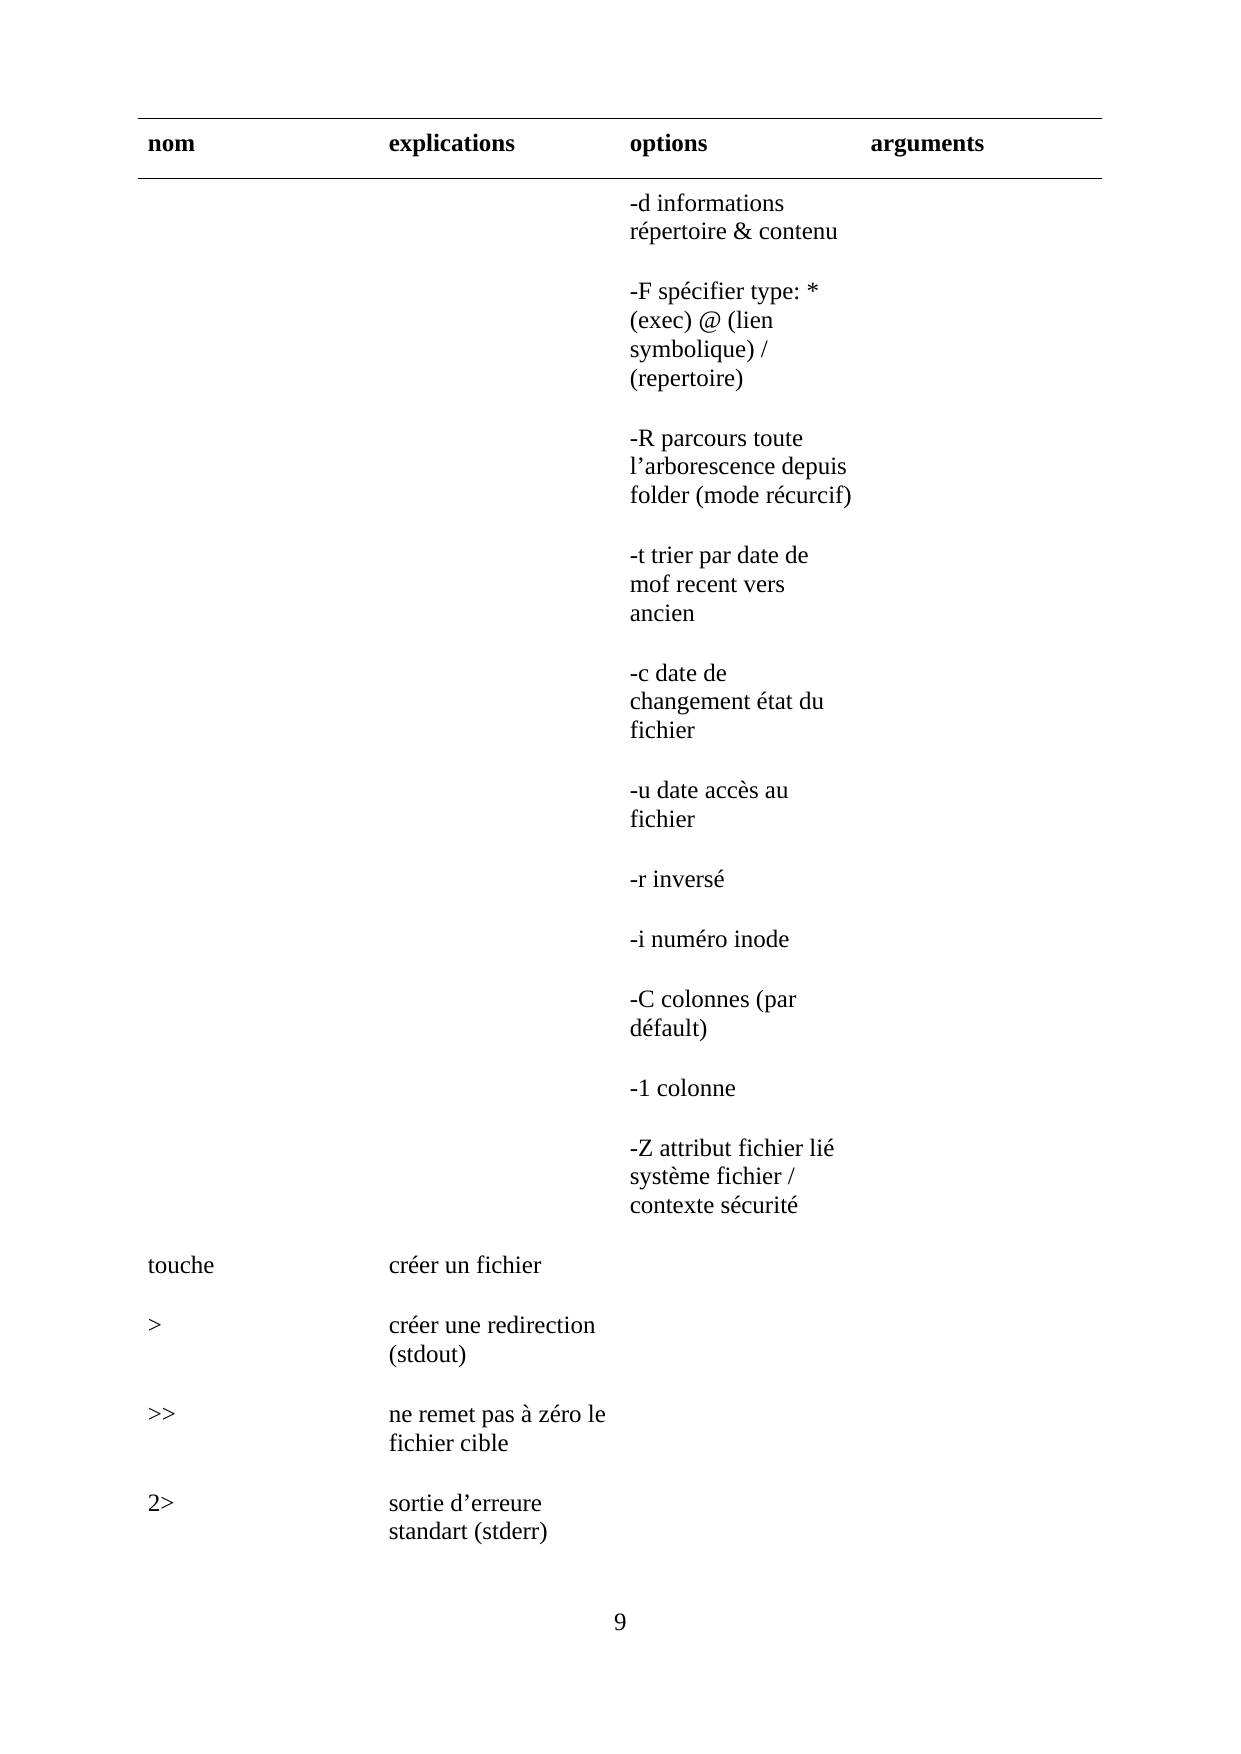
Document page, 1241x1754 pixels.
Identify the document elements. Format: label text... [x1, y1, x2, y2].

table_cell [861, 648, 1102, 766]
table_cell [138, 915, 379, 974]
table_cell [138, 531, 379, 648]
table_cell créer un fichier [379, 1241, 620, 1301]
table_cell créer une redirection (stdout) [379, 1301, 620, 1389]
table_cell [138, 855, 379, 914]
table_cell [138, 267, 379, 413]
table_cell -t trier par date de mof recent vers ancien [620, 531, 861, 648]
table_cell sortie d’erreure standart (stderr) [379, 1478, 620, 1567]
table_cell [861, 267, 1102, 413]
table_cell [861, 1063, 1102, 1123]
table_cell [861, 1301, 1102, 1389]
table_header arguments [861, 119, 1102, 178]
table_cell [379, 531, 620, 648]
table_cell [861, 766, 1102, 854]
table_cell [138, 975, 379, 1063]
table_cell ne remet pas à zéro le fichier cible [379, 1390, 620, 1478]
table_cell [379, 975, 620, 1063]
table_cell [379, 1063, 620, 1123]
table_cell -c date de changement état du fichier [620, 648, 861, 766]
table_cell [861, 975, 1102, 1063]
table_cell >> [138, 1390, 379, 1478]
table_cell [861, 1390, 1102, 1478]
table_cell -R parcours toute l’arborescence depuis folder (mode récurcif) [620, 413, 861, 531]
table_cell [138, 1063, 379, 1123]
table_cell touche [138, 1241, 379, 1301]
table_cell [138, 179, 379, 267]
table_header options [620, 119, 861, 178]
table_cell [379, 413, 620, 531]
table_cell -1 colonne [620, 1063, 861, 1123]
table_cell -d informations répertoire & contenu [620, 179, 861, 267]
table_cell [861, 915, 1102, 974]
table_cell [379, 855, 620, 914]
table_cell [379, 1123, 620, 1241]
table_cell [379, 648, 620, 766]
table_cell -r inversé [620, 855, 861, 914]
table_cell [861, 413, 1102, 531]
table_cell -u date accès au fichier [620, 766, 861, 854]
table_cell -C colonnes (par défault) [620, 975, 861, 1063]
table_cell [861, 1241, 1102, 1301]
table_cell [138, 766, 379, 854]
table_cell [379, 766, 620, 854]
table_header nom [138, 119, 379, 178]
table_cell [620, 1301, 861, 1389]
table_cell [138, 1123, 379, 1241]
table_cell [620, 1478, 861, 1567]
table_cell [379, 267, 620, 413]
table_cell [861, 855, 1102, 914]
table_cell 2> [138, 1478, 379, 1567]
table_header explications [379, 119, 620, 178]
table_cell [620, 1241, 861, 1301]
table_cell -F spécifier type: * (exec) @ (lien symbolique) / (repertoire) [620, 267, 861, 413]
table_cell [379, 179, 620, 267]
table_cell [138, 648, 379, 766]
table_cell [861, 531, 1102, 648]
table_cell [620, 1390, 861, 1478]
table_cell [138, 413, 379, 531]
table_cell -Z attribut fichier lié système fichier / contexte sécurité [620, 1123, 861, 1241]
table_cell -i numéro inode [620, 915, 861, 974]
table_cell [861, 179, 1102, 267]
table_cell [861, 1123, 1102, 1241]
table_cell [379, 915, 620, 974]
table_cell [861, 1478, 1102, 1567]
table_cell > [138, 1301, 379, 1389]
